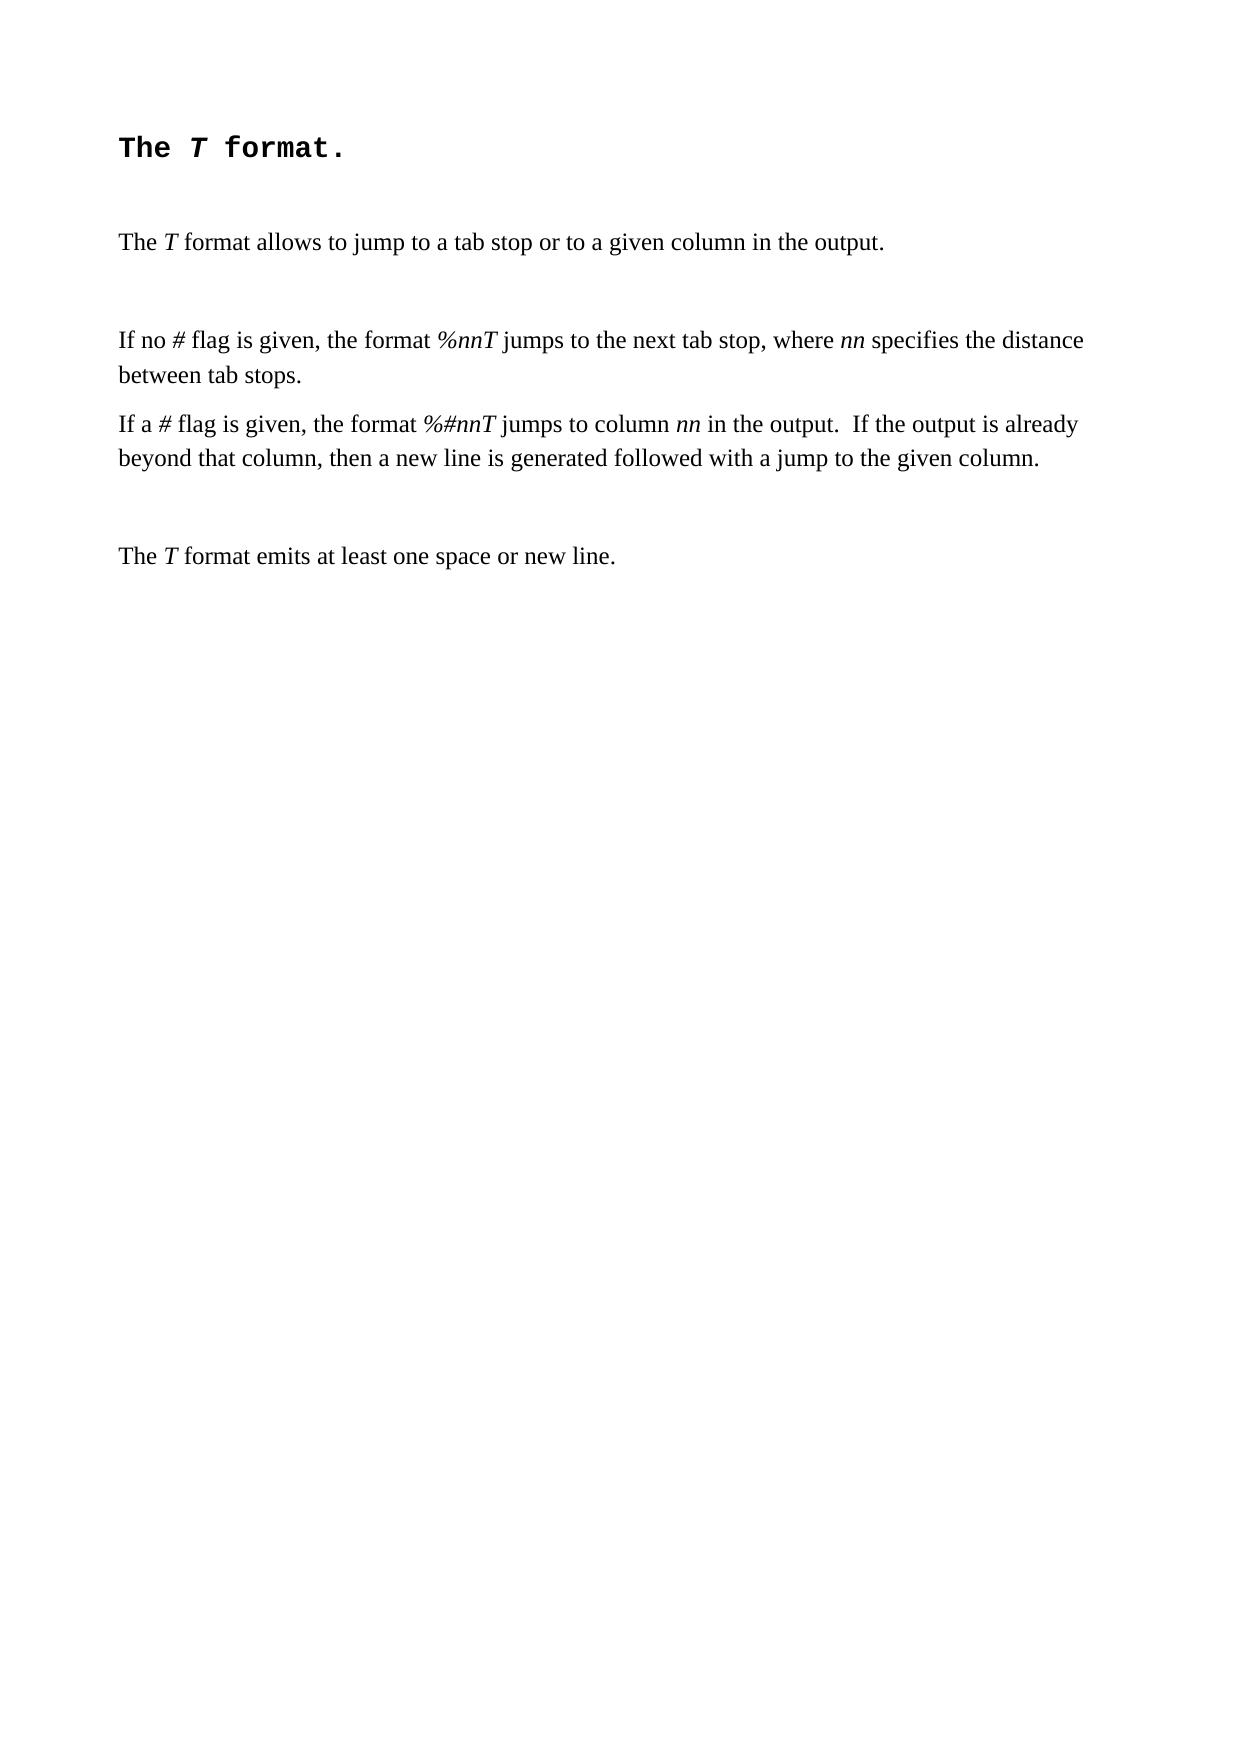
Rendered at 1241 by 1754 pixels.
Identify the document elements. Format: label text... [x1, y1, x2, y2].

subtitle The T format. [118, 133, 1122, 166]
text The T format allows to jump to a tab stop or to a given column in the output. [118, 227, 1122, 256]
text If no # flag is given, the format %nnT jumps to the next tab stop, where nn specifies the distance between tab stops. [118, 325, 1122, 388]
text If a # flag is given, the format %#nnT jumps to column nn in the output. If the output is already beyond that column, then a new line is generated followed with a jump to the given column. [118, 409, 1122, 472]
text The T format emits at least one space or new line. [118, 541, 1122, 570]
